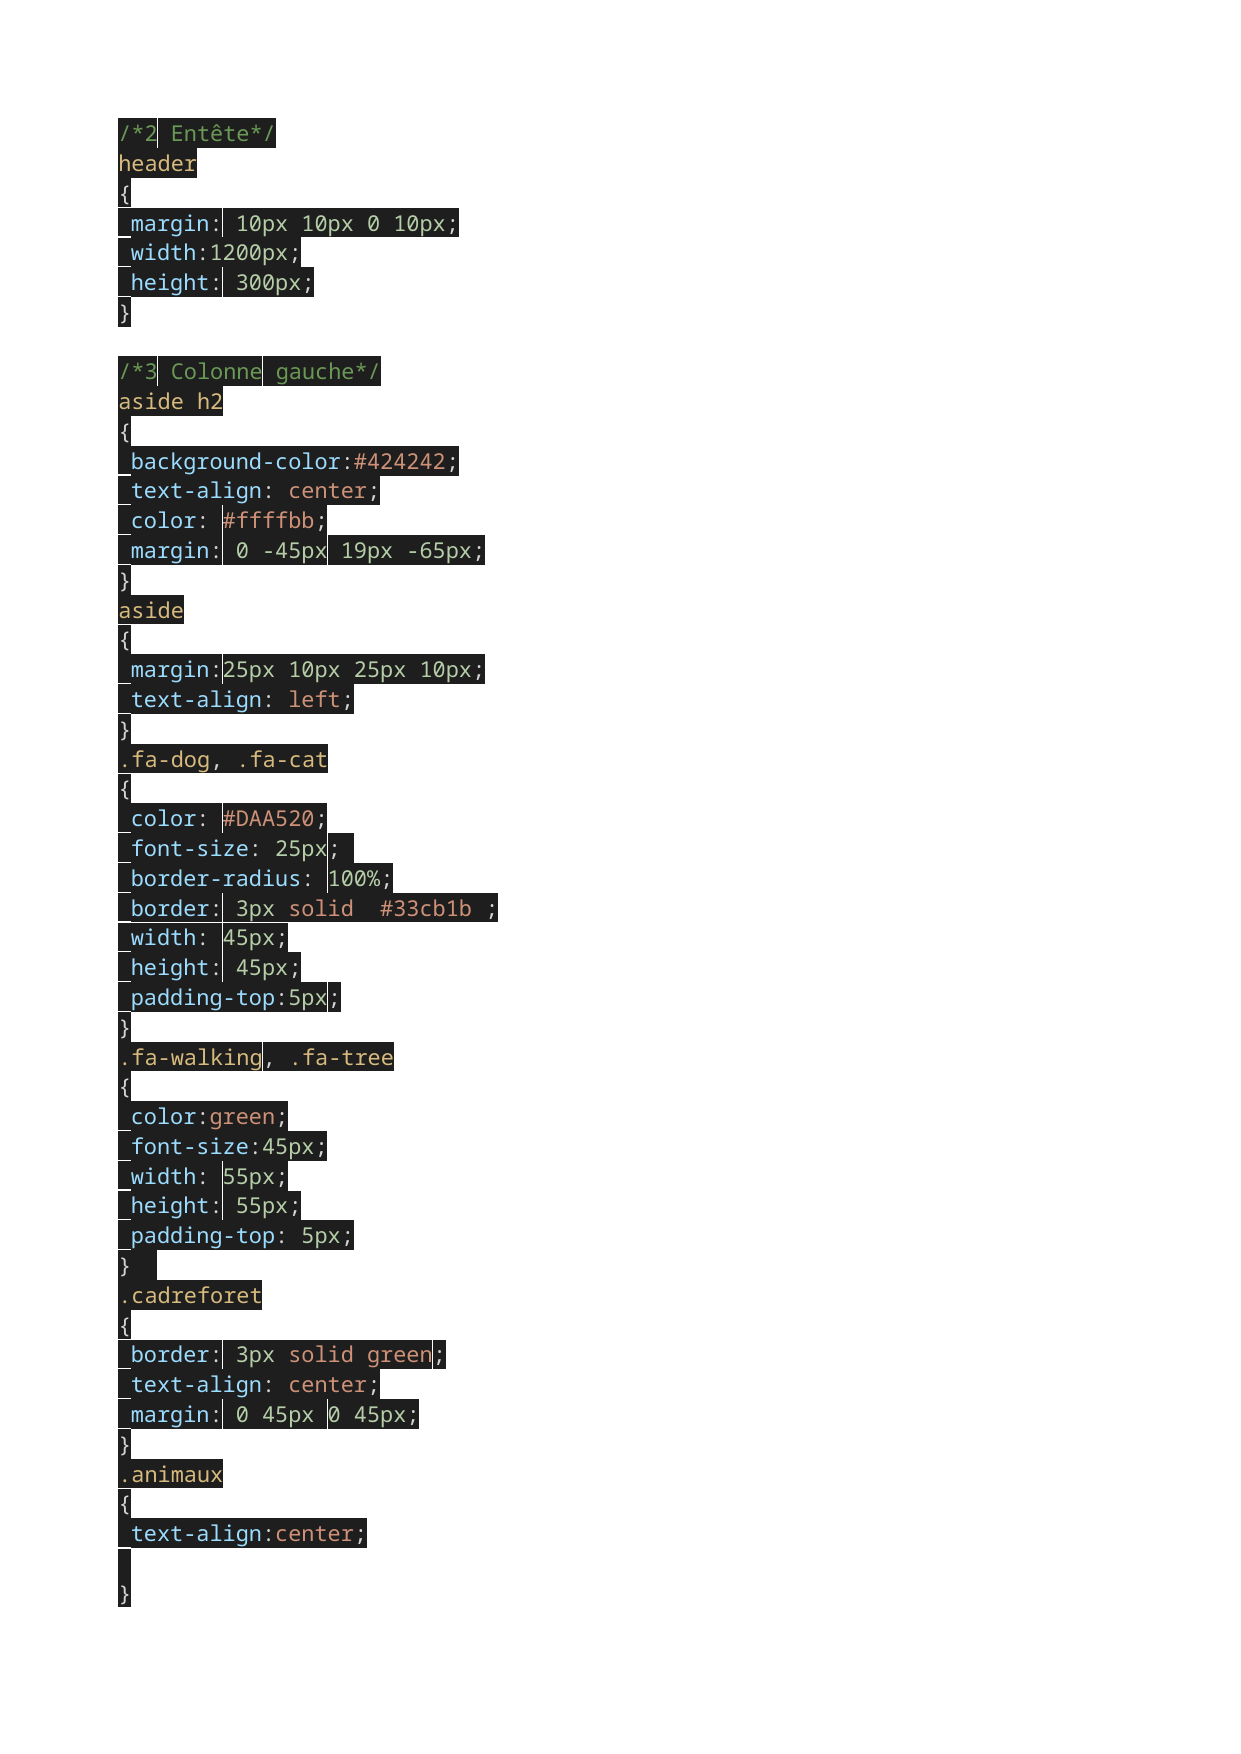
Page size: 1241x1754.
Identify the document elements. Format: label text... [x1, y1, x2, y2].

text padding-top:5px; [118, 982, 1122, 1012]
text padding-top: 5px; [118, 1220, 1122, 1250]
text } [118, 1250, 1122, 1280]
text height: 55px; [118, 1191, 1122, 1220]
text color:green; [118, 1101, 1122, 1131]
text color: #DAA520; [118, 803, 1122, 833]
text .animaux [118, 1459, 1122, 1488]
text } [118, 565, 1122, 595]
text text-align: center; [118, 1369, 1122, 1399]
text width: 45px; [118, 922, 1122, 952]
text } [118, 714, 1122, 744]
text { [118, 1310, 1122, 1339]
text border: 3px solid #33cb1b ; [118, 893, 1122, 922]
text width: 55px; [118, 1161, 1122, 1191]
text /*3 Colonne gauche*/ [118, 356, 1122, 386]
text { [118, 1488, 1122, 1518]
text } [118, 1578, 1122, 1607]
text } [118, 1429, 1122, 1459]
text text-align: left; [118, 684, 1122, 714]
text background-color:#424242; [118, 446, 1122, 476]
text text-align:center; [118, 1518, 1122, 1548]
text header [118, 148, 1122, 178]
text { [118, 1071, 1122, 1101]
text .fa-dog, .fa-cat [118, 744, 1122, 773]
text { [118, 416, 1122, 446]
text .fa-walking, .fa-tree [118, 1042, 1122, 1071]
text color: #ffffbb; [118, 505, 1122, 535]
text height: 45px; [118, 952, 1122, 982]
text margin: 0 -45px 19px -65px; [118, 535, 1122, 565]
text margin: 10px 10px 0 10px; [118, 207, 1122, 237]
text { [118, 773, 1122, 803]
text .cadreforet [118, 1280, 1122, 1310]
text aside h2 [118, 386, 1122, 416]
text margin: 0 45px 0 45px; [118, 1399, 1122, 1429]
text margin:25px 10px 25px 10px; [118, 654, 1122, 684]
text } [118, 1012, 1122, 1042]
text border: 3px solid green; [118, 1339, 1122, 1369]
text height: 300px; [118, 267, 1122, 297]
text font-size:45px; [118, 1131, 1122, 1161]
text text-align: center; [118, 476, 1122, 505]
text font-size: 25px; [118, 833, 1122, 863]
text aside [118, 595, 1122, 624]
text { [118, 178, 1122, 207]
text border-radius: 100%; [118, 863, 1122, 893]
text } [118, 297, 1122, 327]
text width:1200px; [118, 237, 1122, 267]
text /*2 Entête*/ [118, 118, 1122, 148]
text { [118, 624, 1122, 654]
